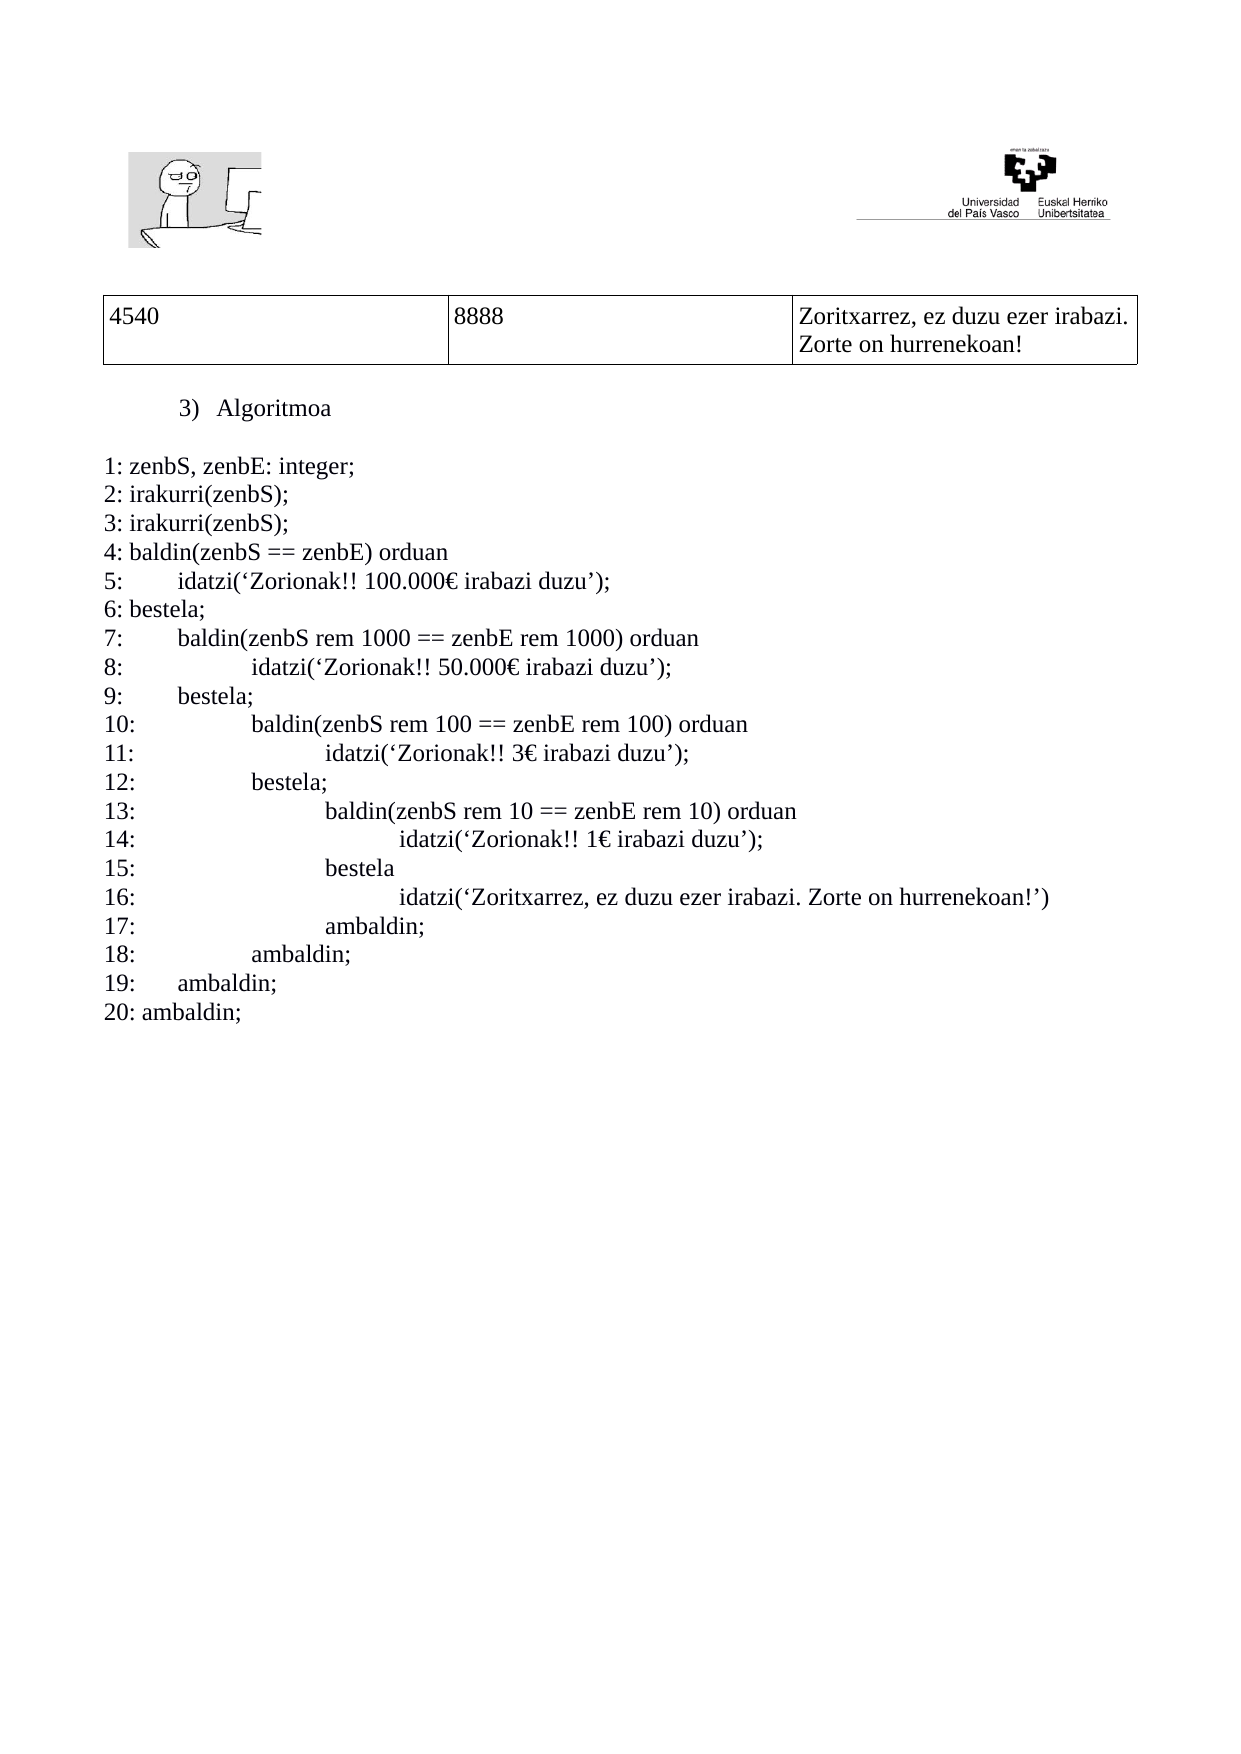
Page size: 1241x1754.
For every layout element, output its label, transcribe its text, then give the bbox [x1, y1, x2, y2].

text 7: baldin(zenbS rem 1000 == zenbE rem 1000) orduan [103, 623, 1137, 652]
text 16: idatzi(‘Zoritxarrez, ez duzu ezer irabazi. Zorte on hurrenekoan!’) [103, 882, 1137, 911]
text 13: baldin(zenbS rem 10 == zenbE rem 10) orduan [103, 796, 1137, 824]
table_cell Zoritxarrez, ez duzu ezer irabazi. Zorte on hurrenekoan! [793, 296, 1137, 364]
text 11: idatzi(‘Zorionak!! 3€ irabazi duzu’); [103, 738, 1137, 767]
text 18: ambaldin; [103, 939, 1137, 968]
text 2: irakurri(zenbS); [103, 479, 1137, 508]
text 12: bestela; [103, 767, 1137, 796]
text 5: idatzi(‘Zorionak!! 100.000€ irabazi duzu’); [103, 566, 1137, 594]
text 6: bestela; [103, 594, 1137, 623]
text 19: ambaldin; [103, 968, 1137, 997]
text 17: ambaldin; [103, 911, 1137, 939]
list Algoritmoa [178, 393, 1137, 422]
text 3: irakurri(zenbS); [103, 508, 1137, 537]
text 1: zenbS, zenbE: integer; [103, 451, 1137, 479]
text 20: ambaldin; [103, 997, 1137, 1026]
text 15: bestela [103, 853, 1137, 882]
table_cell 8888 [449, 296, 792, 364]
text 9: bestela; [103, 681, 1137, 709]
text 4: baldin(zenbS == zenbE) orduan [103, 537, 1137, 566]
text 10: baldin(zenbS rem 100 == zenbE rem 100) orduan [103, 709, 1137, 738]
text 8: idatzi(‘Zorionak!! 50.000€ irabazi duzu’); [103, 652, 1137, 681]
table_cell 4540 [104, 296, 448, 364]
text 14: idatzi(‘Zorionak!! 1€ irabazi duzu’); [103, 824, 1137, 853]
